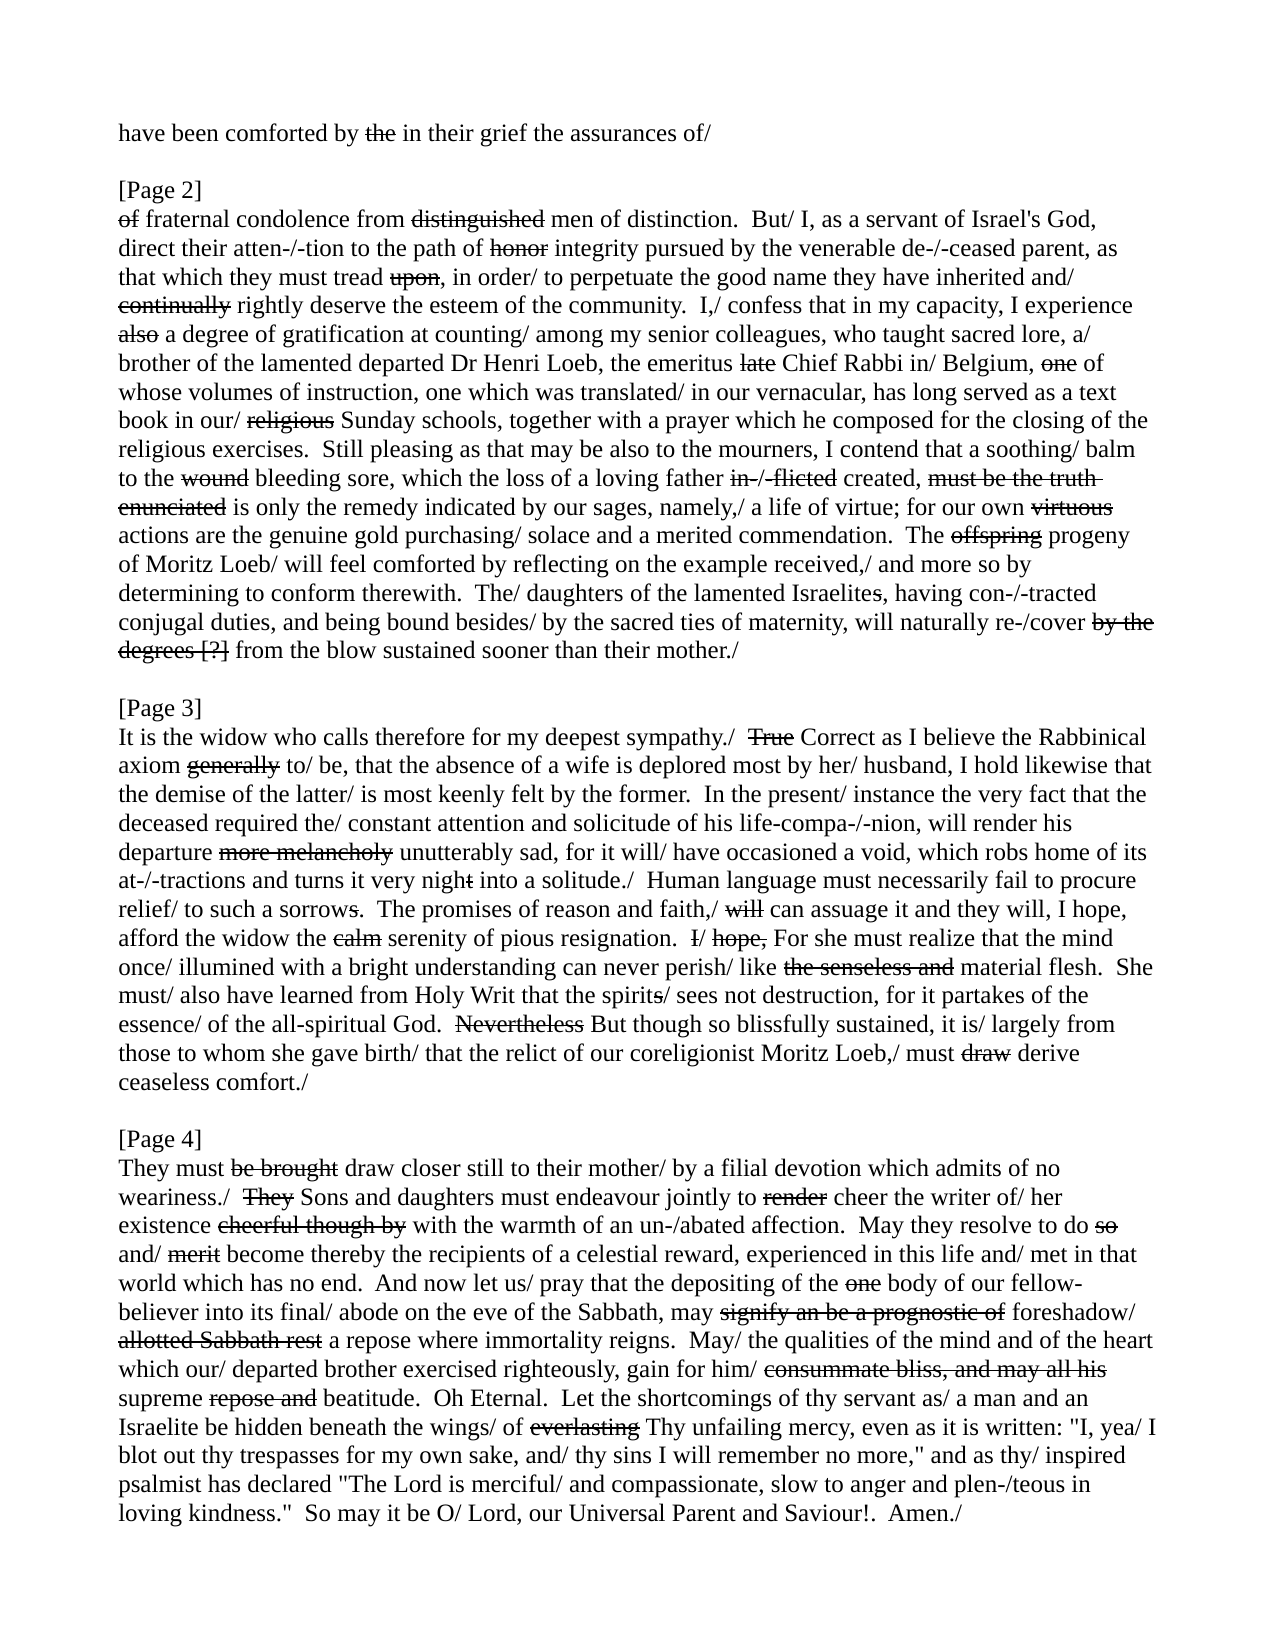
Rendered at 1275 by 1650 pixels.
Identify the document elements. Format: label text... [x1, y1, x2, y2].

text [Page 4] [118, 1124, 1157, 1153]
text have been comforted by the in their grief the assurances of/ [118, 118, 1157, 147]
text [Page 2] [118, 176, 1157, 204]
text [Page 3] [118, 693, 1157, 722]
text It is the widow who calls therefore for my deepest sympathy./ True Correct as I believe the Rabbinical axiom generally to/ be, that the absence of a wife is deplored most by her/ husband, I hold likewise that the demise of the latter/ is most keenly felt by the former. In the present/ instance the very fact that the deceased required the/ constant attention and solicitude of his life-compa-/-nion, will render his departure more melancholy unutterably sad, for it will/ have occasioned a void, which robs home of its at-/-tractions and turns it very night into a solitude./ Human language must necessarily fail to procure relief/ to such a sorrows. The promises of reason and faith,/ will can assuage it and they will, I hope, afford the widow the calm serenity of pious resignation. I/ hope, For she must realize that the mind once/ illumined with a bright understanding can never perish/ like the senseless and material flesh. She must/ also have learned from Holy Writ that the spirits/ sees not destruction, for it partakes of the essence/ of the all-spiritual God. Nevertheless But though so blissfully sustained, it is/ largely from those to whom she gave birth/ that the relict of our coreligionist Moritz Loeb,/ must draw derive ceaseless comfort./ [118, 722, 1157, 1096]
text of fraternal condolence from distinguished men of distinction. But/ I, as a servant of Israel's God, direct their atten-/-tion to the path of honor integrity pursued by the venerable de-/-ceased parent, as that which they must tread upon, in order/ to perpetuate the good name they have inherited and/ continually rightly deserve the esteem of the community. I,/ confess that in my capacity, I experience also a degree of gratification at counting/ among my senior colleagues, who taught sacred lore, a/ brother of the lamented departed Dr Henri Loeb, the emeritus late Chief Rabbi in/ Belgium, one of whose volumes of instruction, one which was translated/ in our vernacular, has long served as a text book in our/ religious Sunday schools, together with a prayer which he composed for the closing of the religious exercises. Still pleasing as that may be also to the mourners, I contend that a soothing/ balm to the wound bleeding sore, which the loss of a loving father in-/-flicted created, must be the truth enunciated is only the remedy indicated by our sages, namely,/ a life of virtue; for our own virtuous actions are the genuine gold purchasing/ solace and a merited commendation. The offspring progeny of Moritz Loeb/ will feel comforted by reflecting on the example received,/ and more so by determining to conform therewith. The/ daughters of the lamented Israelites, having con-/-tracted conjugal duties, and being bound besides/ by the sacred ties of maternity, will naturally re-/cover by the degrees [?] from the blow sustained sooner than their mother./ [118, 204, 1157, 664]
text They must be brought draw closer still to their mother/ by a filial devotion which admits of no weariness./ They Sons and daughters must endeavour jointly to render cheer the writer of/ her existence cheerful though by with the warmth of an un-/abated affection. May they resolve to do so and/ merit become thereby the recipients of a celestial reward, experienced in this life and/ met in that world which has no end. And now let us/ pray that the depositing of the one body of our fellow-believer into its final/ abode on the eve of the Sabbath, may signify an be a prognostic of foreshadow/ allotted Sabbath rest a repose where immortality reigns. May/ the qualities of the mind and of the heart which our/ departed brother exercised righteously, gain for him/ consummate bliss, and may all his supreme repose and beatitude. Oh Eternal. Let the shortcomings of thy servant as/ a man and an Israelite be hidden beneath the wings/ of everlasting Thy unfailing mercy, even as it is written: "I, yea/ I blot out thy trespasses for my own sake, and/ thy sins I will remember no more," and as thy/ inspired psalmist has declared "The Lord is merciful/ and compassionate, slow to anger and plen-/teous in loving kindness." So may it be O/ Lord, our Universal Parent and Saviour!. Amen./ [118, 1153, 1157, 1527]
